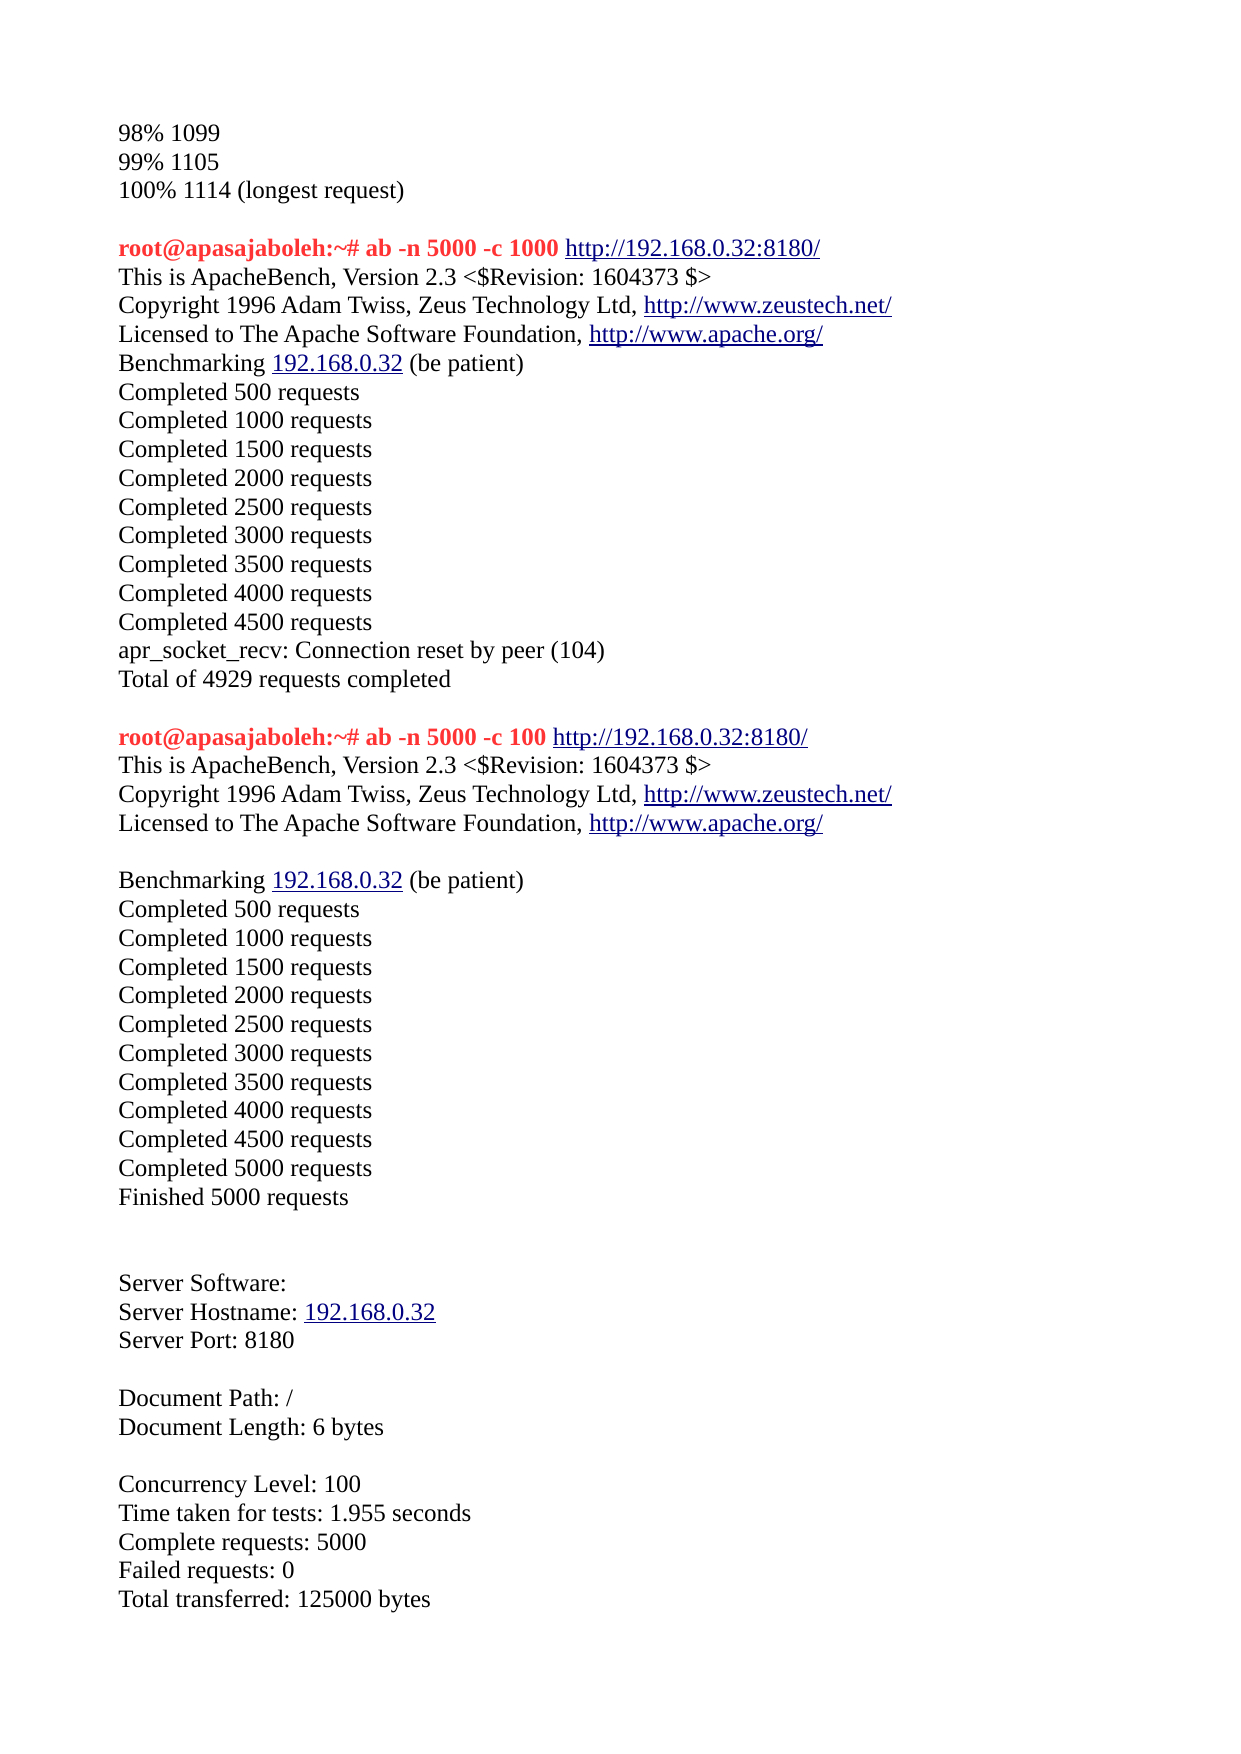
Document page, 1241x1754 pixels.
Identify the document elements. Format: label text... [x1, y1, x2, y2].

text root@apasajaboleh:~# ab -n 5000 -c 100 http://192.168.0.32:8180/ This is ApacheBench, Version 2.3 <$Revision: 1604373 $> Copyright 1996 Adam Twiss, Zeus Technology Ltd, http://www.zeustech.net/ Licensed to The Apache Software Foundation, http://www.apache.org/ Benchmarking 192.168.0.32 (be patient) Completed 500 requests Completed 1000 requests Completed 1500 requests Completed 2000 requests Completed 2500 requests Completed 3000 requests Completed 3500 requests Completed 4000 requests Completed 4500 requests Completed 5000 requests Finished 5000 requests Server Software: Server Hostname: 192.168.0.32 Server Port: 8180 Document Path: / Document Length: 6 bytes Concurrency Level: 100 Time taken for tests: 1.955 seconds Complete requests: 5000 Failed requests: 0 Total transferred: 125000 bytes [118, 722, 1122, 1613]
text root@apasajaboleh:~# ab -n 5000 -c 1000 http://192.168.0.32:8180/ This is ApacheBench, Version 2.3 <$Revision: 1604373 $> Copyright 1996 Adam Twiss, Zeus Technology Ltd, http://www.zeustech.net/ Licensed to The Apache Software Foundation, http://www.apache.org/ Benchmarking 192.168.0.32 (be patient) Completed 500 requests Completed 1000 requests Completed 1500 requests Completed 2000 requests Completed 2500 requests Completed 3000 requests Completed 3500 requests Completed 4000 requests Completed 4500 requests apr_socket_recv: Connection reset by peer (104) Total of 4929 requests completed [118, 233, 1122, 722]
text 98% 1099 99% 1105 100% 1114 (longest request) [118, 118, 1122, 233]
